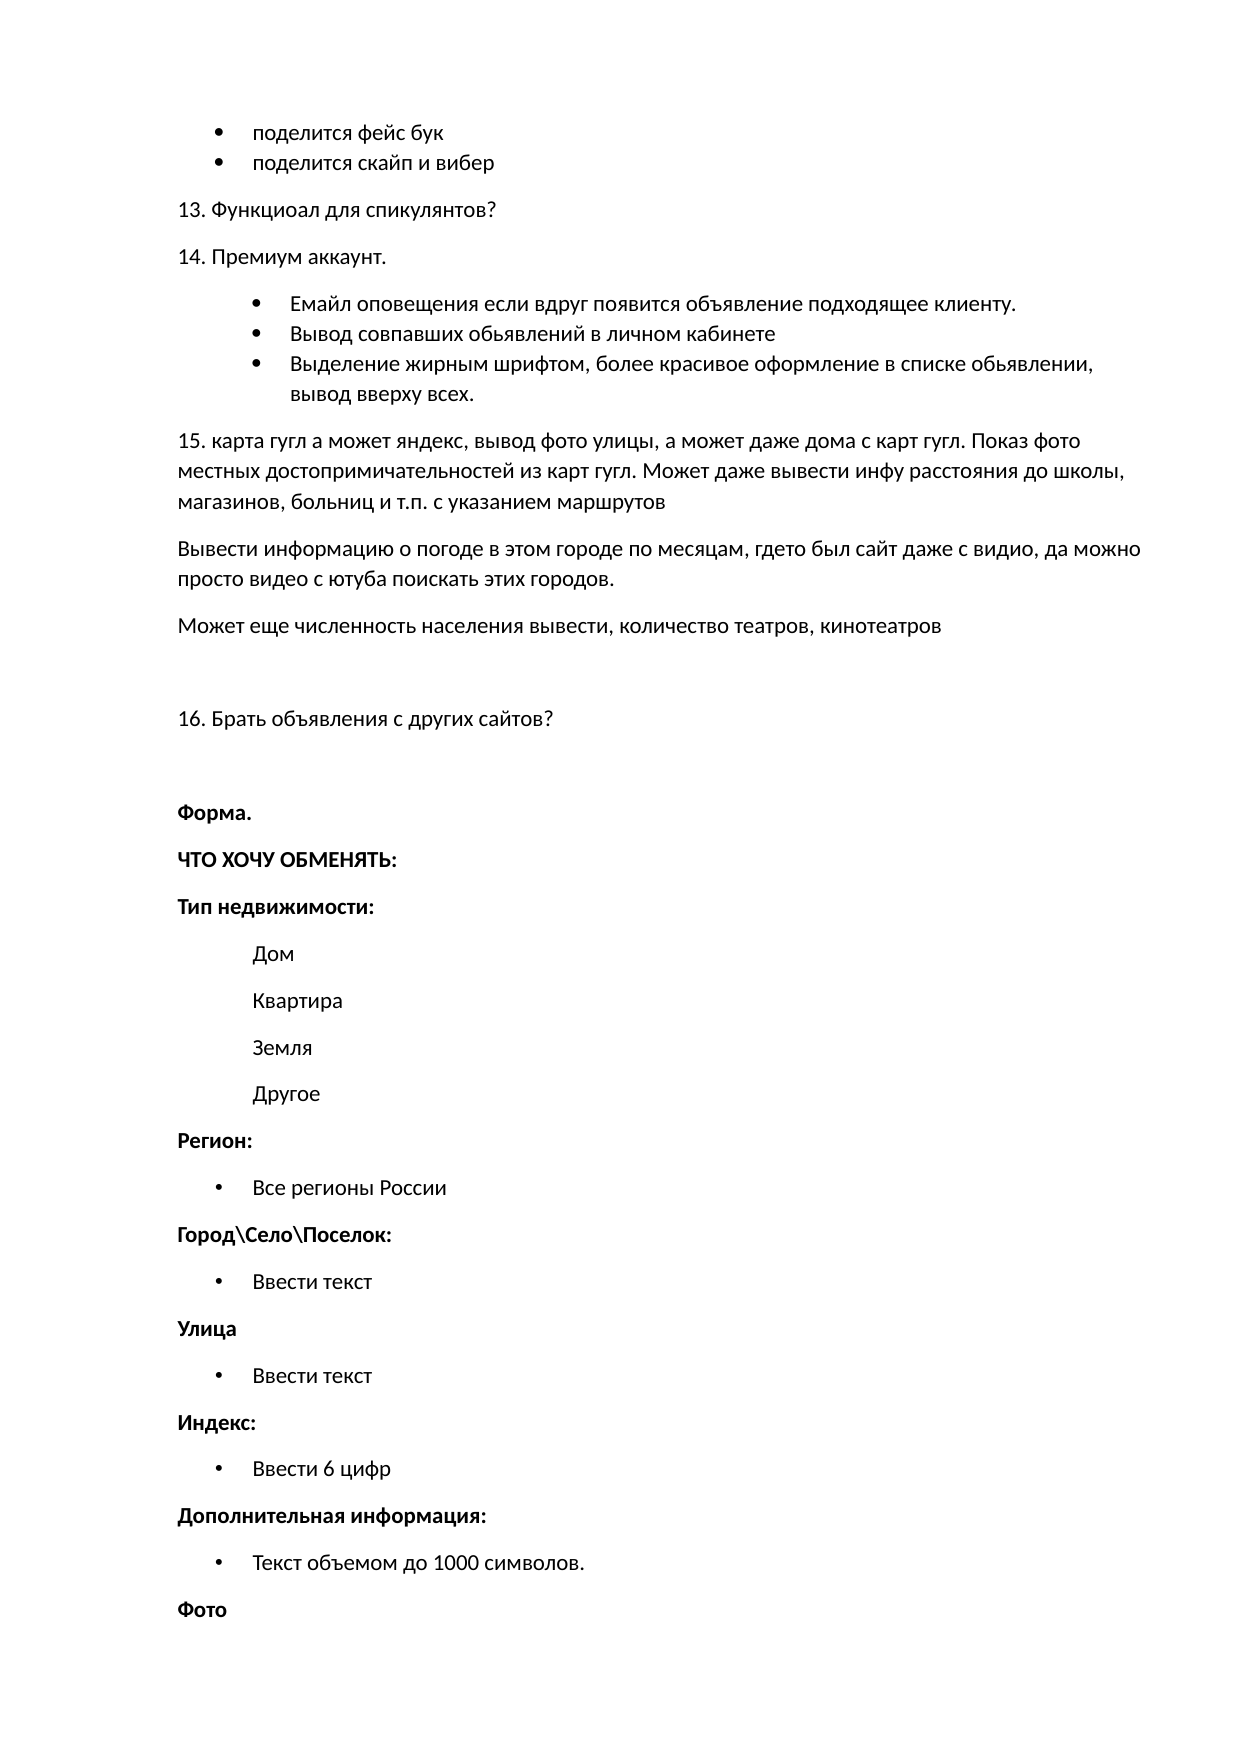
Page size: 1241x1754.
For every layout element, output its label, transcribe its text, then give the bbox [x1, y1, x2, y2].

list Вывод совпавших обьявлений в личном кабинете [252, 319, 1152, 347]
text 13. Функциоал для спикулянтов? [177, 195, 1152, 223]
text Может еще численность населения вывести, количество театров, кинотеатров [177, 611, 1152, 639]
text 15. карта гугл а может яндекс, вывод фото улицы, а может даже дома с карт гугл. Показ фото местных достопримичательностей из карт гугл. Может даже вывести инфу расстояния до школы, магазинов, больниц и т.п. с указанием маршрутов [177, 426, 1152, 515]
text 16. Брать объявления с других сайтов? [177, 704, 1152, 733]
list Емайл оповещения если вдруг появится объявление подходящее клиенту. [252, 289, 1152, 317]
text 14. Премиум аккаунт. [177, 242, 1152, 270]
list поделится фейс бук [215, 118, 1152, 146]
list Все регионы России [215, 1173, 1152, 1201]
list Текст объемом до 1000 символов. [215, 1548, 1152, 1576]
list Другое [215, 1079, 1152, 1108]
list Квартира [215, 986, 1152, 1014]
text Город\Село\Поселок: [177, 1220, 1152, 1248]
list Дом [215, 939, 1152, 967]
list Ввести текст [215, 1267, 1152, 1295]
text Форма. [177, 798, 1152, 826]
text Регион: [177, 1126, 1152, 1154]
text ЧТО ХОЧУ ОБМЕНЯТЬ: [177, 845, 1152, 873]
text Вывести информацию о погоде в этом городе по месяцам, гдето был сайт даже с видио, да можно просто видео с ютуба поискать этих городов. [177, 534, 1152, 592]
list Земля [215, 1033, 1152, 1061]
text Индекс: [177, 1408, 1152, 1436]
text Дополнительная информация: [177, 1501, 1152, 1529]
list Ввести 6 цифр [215, 1454, 1152, 1483]
text Фото [177, 1595, 1152, 1623]
list Выделение жирным шрифтом, более красивое оформление в списке обьявлении, вывод вверху всех. [252, 349, 1152, 408]
list Ввести текст [215, 1361, 1152, 1389]
text Тип недвижимости: [177, 892, 1152, 920]
text Улица [177, 1314, 1152, 1342]
list поделится скайп и вибер [215, 148, 1152, 176]
